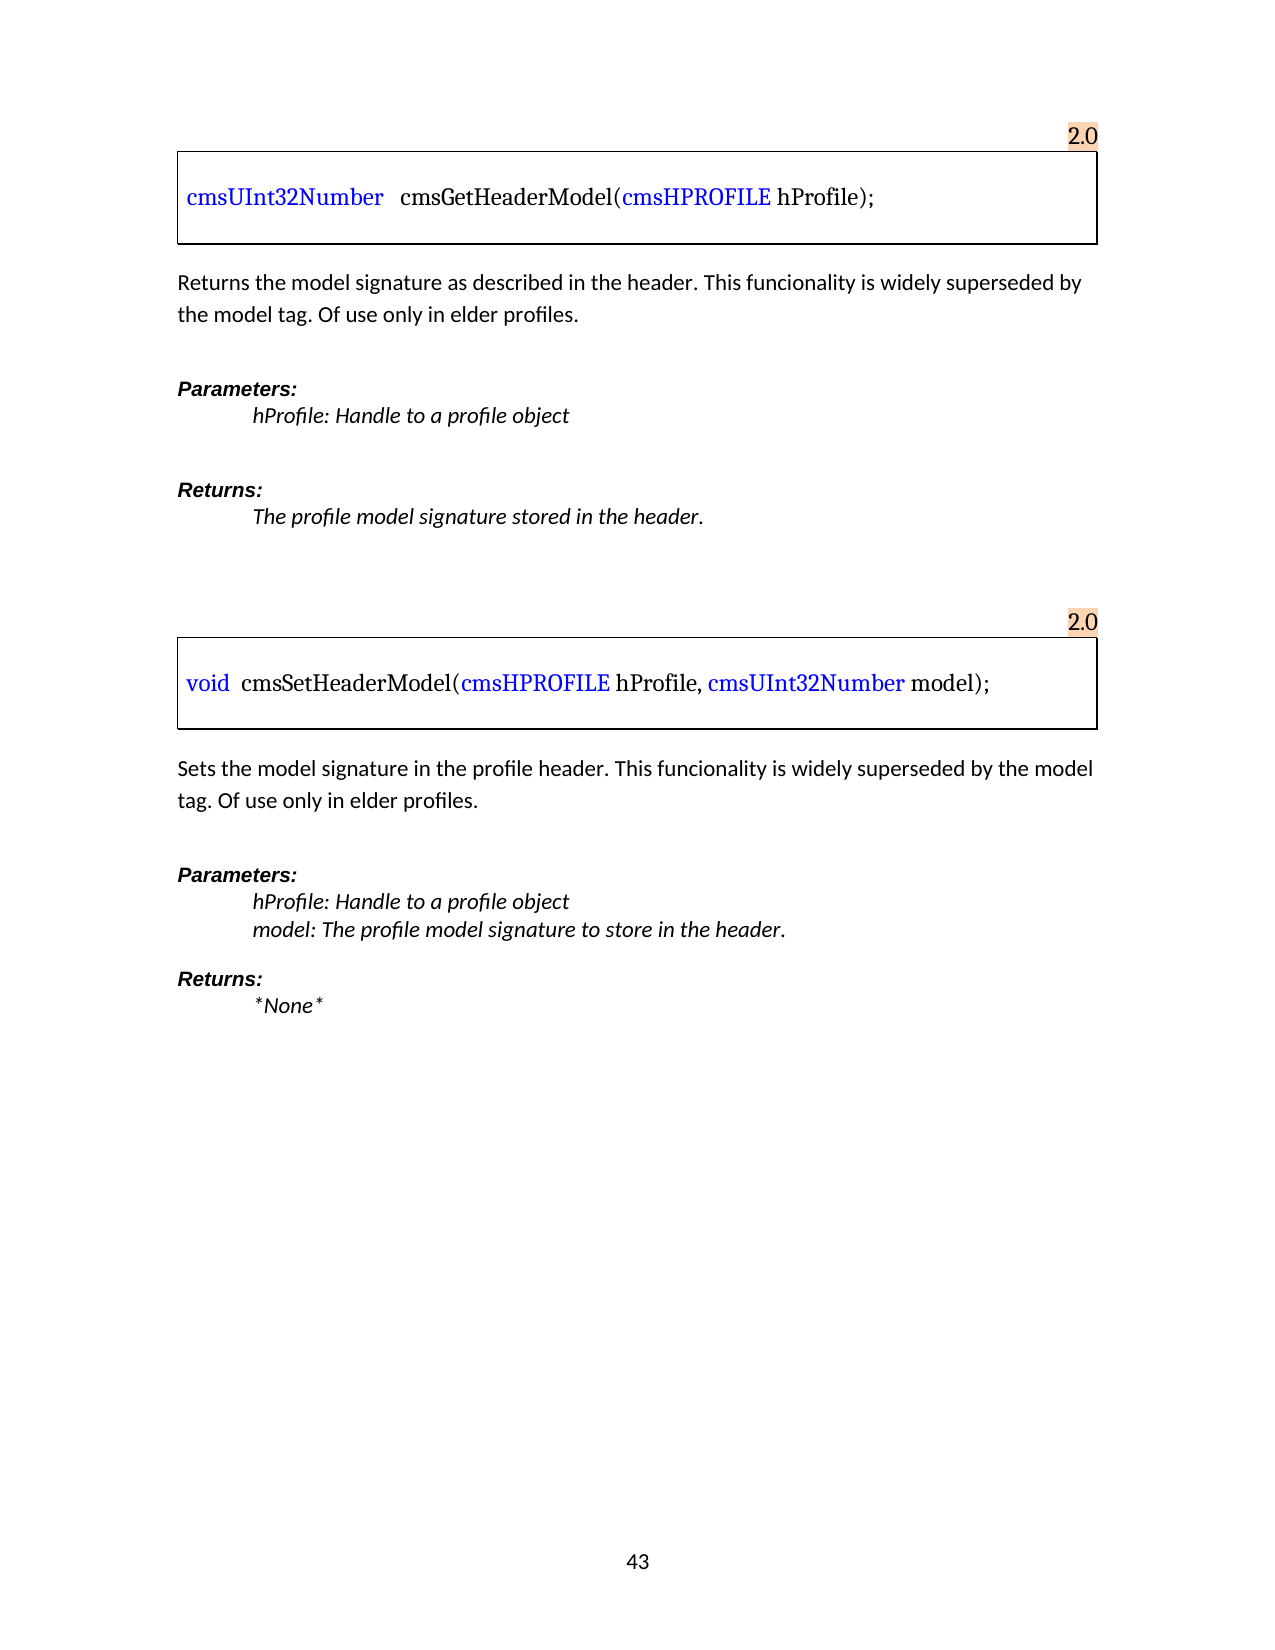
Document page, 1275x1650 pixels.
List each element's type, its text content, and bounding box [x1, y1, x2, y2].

text Parameters: [177, 863, 1098, 887]
text hProfile: Handle to a profile object [177, 887, 1098, 915]
text Sets the model signature in the profile header. This funcionality is widely superseded by the model tag. Of use only in elder profiles. [177, 754, 1098, 814]
text Returns: [177, 478, 1098, 502]
text model: The profile model signature to store in the header. [177, 915, 1098, 943]
text hProfile: Handle to a profile object [177, 401, 1098, 429]
text The profile model signature stored in the header. [177, 502, 1098, 530]
text Returns the model signature as described in the header. This funcionality is widely superseded by the model tag. Of use only in elder profiles. [177, 268, 1098, 328]
text Parameters: [177, 377, 1098, 401]
text 2.0 [177, 608, 1068, 637]
text void cmsSetHeaderModel(cmsHPROFILE hProfile, cmsUInt32Number model); [178, 666, 1096, 694]
text Returns: [177, 967, 1098, 991]
text *None* [177, 991, 1098, 1019]
text 2.0 [177, 122, 1068, 151]
text cmsUInt32Number cmsGetHeaderModel(cmsHPROFILE hProfile); [178, 180, 1096, 208]
